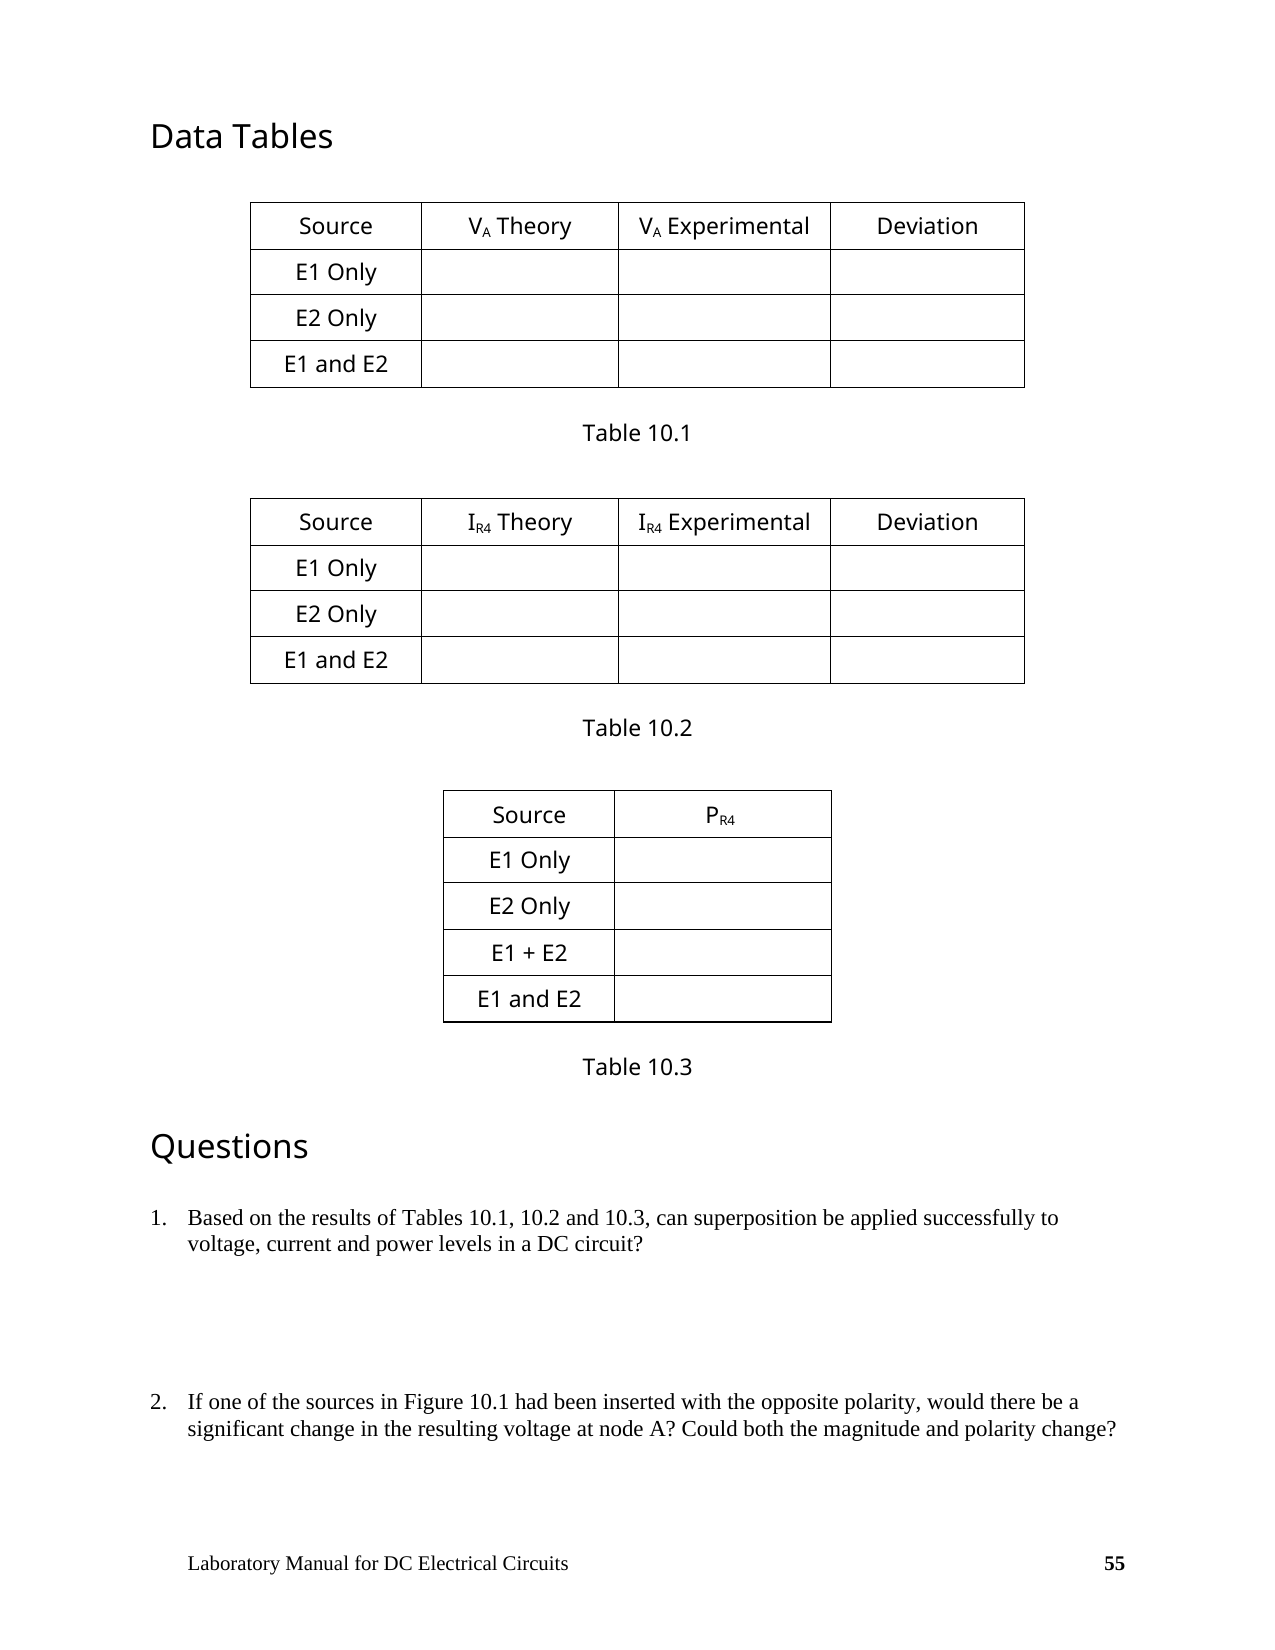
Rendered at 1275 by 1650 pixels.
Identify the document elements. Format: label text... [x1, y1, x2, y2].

table_cell E2 Only [251, 591, 421, 636]
table_cell [615, 838, 831, 882]
table_cell [619, 637, 830, 682]
table_cell [831, 591, 1024, 636]
table_cell [831, 295, 1024, 340]
table_cell E1 Only [251, 250, 421, 294]
table_header Deviation [831, 499, 1024, 544]
table_header Source [251, 499, 421, 544]
table_header Deviation [831, 203, 1024, 249]
table_cell [619, 250, 830, 294]
table_cell [831, 546, 1024, 589]
table_cell [619, 341, 830, 387]
table_cell E2 Only [251, 295, 421, 340]
table_header IR4 Theory [422, 499, 618, 544]
table_header IR4 Experimental [619, 499, 830, 544]
table_cell E1 Only [251, 546, 421, 589]
table_cell E1 and E2 [251, 341, 421, 387]
table_header VA Experimental [619, 203, 830, 249]
table_header VA Theory [422, 203, 618, 249]
table_cell [619, 295, 830, 340]
table_cell [422, 295, 618, 340]
text Table 10.2 [150, 712, 1125, 743]
table_cell [619, 591, 830, 636]
table_cell [615, 930, 831, 975]
table_cell [422, 546, 618, 589]
table_cell E1 and E2 [444, 976, 614, 1021]
table_cell [422, 250, 618, 294]
table_cell E1 and E2 [251, 637, 421, 682]
table_cell [422, 637, 618, 682]
table_header Source [251, 203, 421, 249]
table_cell [422, 341, 618, 387]
table_cell E1 + E2 [444, 930, 614, 975]
table_cell E2 Only [444, 883, 614, 928]
text Table 10.1 [150, 416, 1125, 448]
table_cell [619, 546, 830, 589]
subtitle Questions [150, 1123, 1125, 1168]
list Based on the results of Tables 10.1, 10.2 and 10.3, can superposition be applied successfully to voltage, current and power levels in a DC circuit? [150, 1204, 1125, 1257]
table_header PR4 [615, 791, 831, 837]
list If one of the sources in Figure 10.1 had been inserted with the opposite polarity, would there be a significant change in the resulting voltage at node A? Could both the magnitude and polarity change? [150, 1388, 1125, 1441]
table_cell [615, 976, 831, 1021]
table_cell E1 Only [444, 838, 614, 882]
table_cell [831, 637, 1024, 682]
table_cell [831, 250, 1024, 294]
table_cell [831, 341, 1024, 387]
table_cell [422, 591, 618, 636]
text Table 10.3 [150, 1051, 1125, 1082]
table_header Source [444, 791, 614, 837]
table_cell [615, 883, 831, 928]
text Data Tables [150, 112, 1125, 158]
